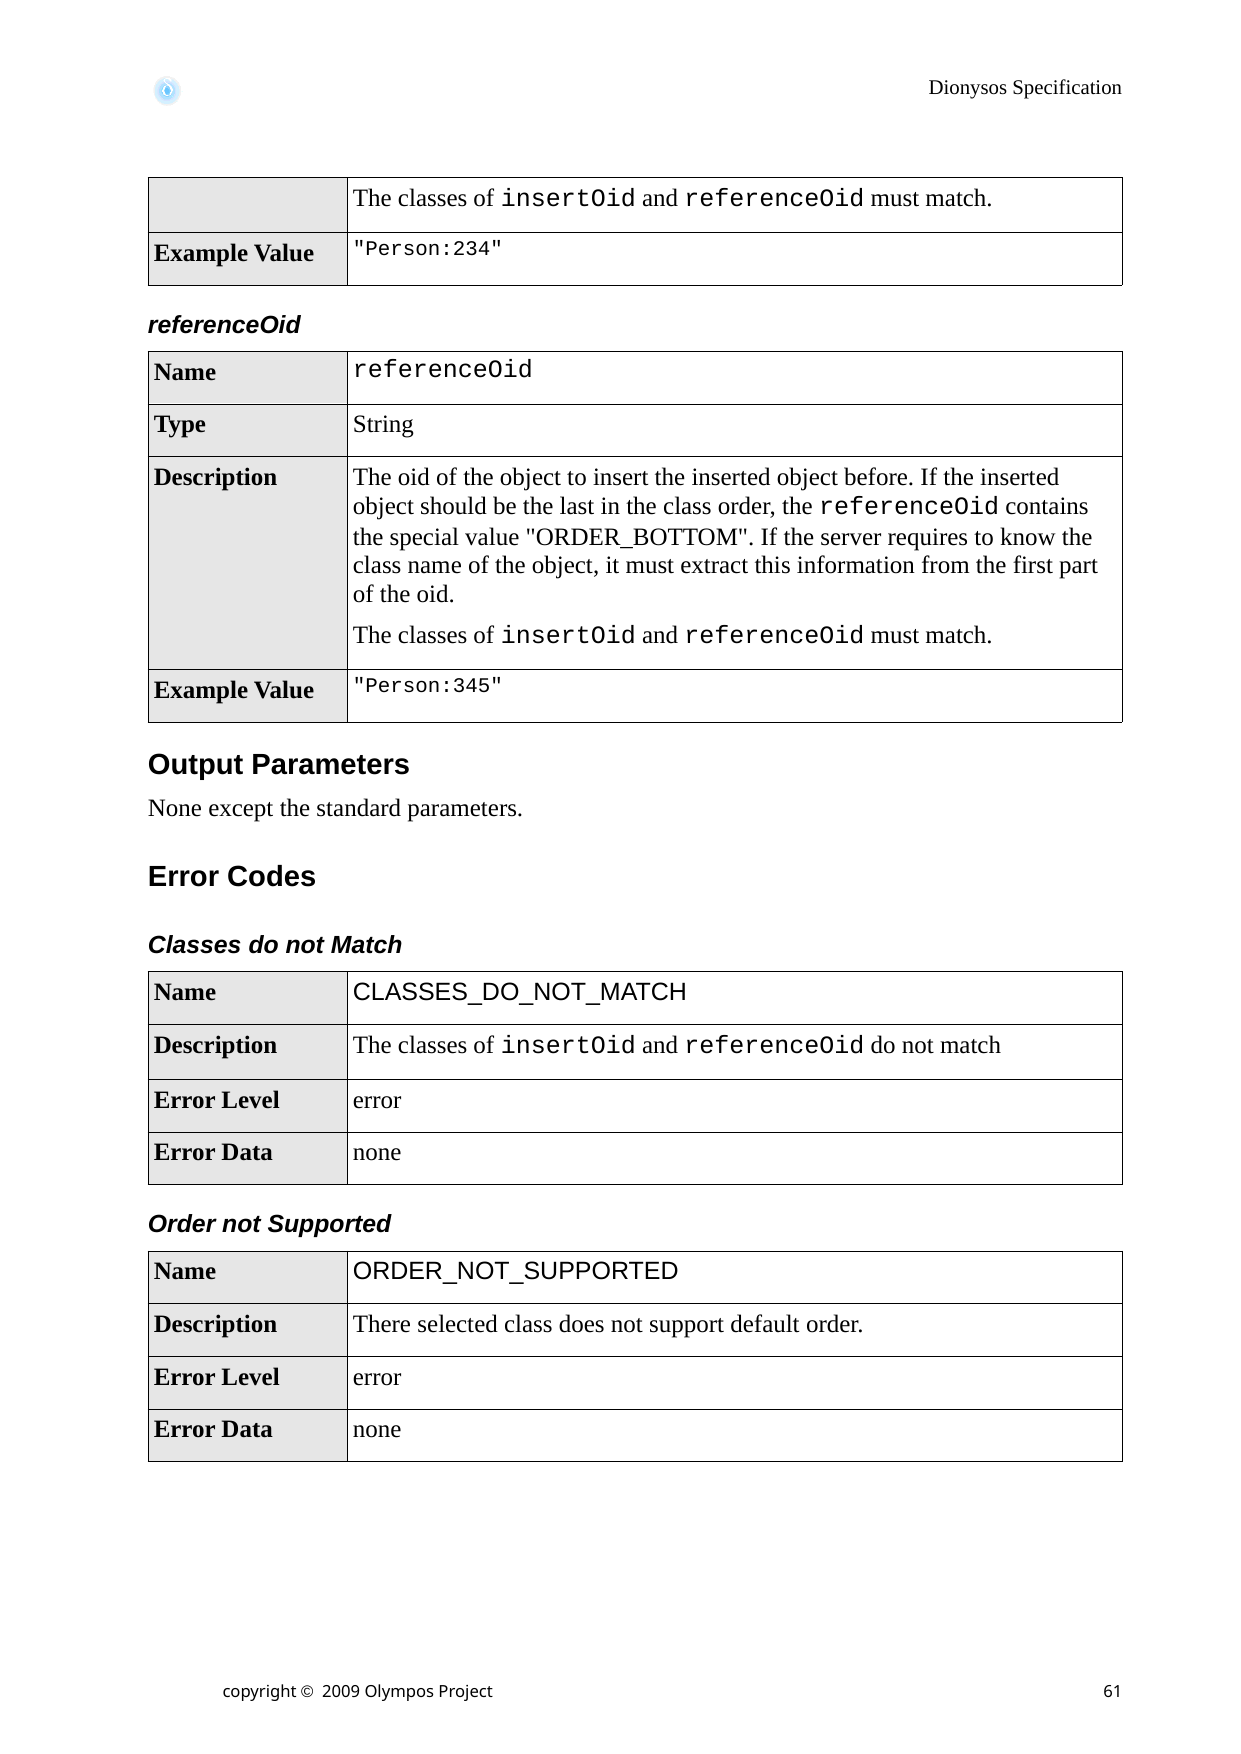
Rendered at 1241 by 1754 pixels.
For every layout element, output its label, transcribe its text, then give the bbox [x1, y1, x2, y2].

table_cell The classes of insertOid and referenceOid do not match [348, 1025, 1122, 1079]
table_cell Example Value [149, 233, 347, 285]
table_header referenceOid [348, 352, 1122, 403]
table_cell none [348, 1410, 1122, 1461]
table_cell Type [149, 405, 347, 456]
table_header Name [149, 1252, 347, 1303]
table_cell Error Level [149, 1080, 347, 1132]
table_cell The oid of the object to insert the inserted object before. If the inserted object should be the last in the class order, the referenceOid contains the special value "ORDER_BOTTOM". If the server requires to know the class name of the object, it must extract this information from the first part of the oid. The classes of insertOid and referenceOid must match. [348, 457, 1122, 669]
table_cell Example Value [149, 670, 347, 722]
picture [152, 75, 184, 106]
table_cell Error Data [149, 1410, 347, 1461]
table_cell error [348, 1357, 1122, 1409]
table_cell Error Level [149, 1357, 347, 1409]
table_header ORDER_NOT_SUPPORTED [348, 1252, 1122, 1303]
table_header CLASSES_DO_NOT_MATCH [348, 972, 1122, 1024]
table_header Name [149, 352, 347, 403]
text Error Codes [148, 859, 1122, 893]
table_cell Description [149, 1304, 347, 1356]
text Classes do not Match [148, 930, 1122, 959]
text referenceOid [148, 310, 1122, 338]
text None except the standard parameters. [148, 793, 1122, 822]
table_cell "Person:234" [348, 233, 1122, 285]
text Output Parameters [148, 747, 1122, 781]
table_cell Description [149, 1025, 347, 1079]
table_cell Description [149, 457, 347, 669]
table_cell Error Data [149, 1133, 347, 1184]
table_cell The classes of insertOid and referenceOid must match. [348, 178, 1122, 232]
table_cell error [348, 1080, 1122, 1132]
table_header Name [149, 972, 347, 1024]
table_cell [149, 178, 347, 232]
table_cell none [348, 1133, 1122, 1184]
table_cell There selected class does not support default order. [348, 1304, 1122, 1356]
table_cell "Person:345" [348, 670, 1122, 722]
text Order not Supported [148, 1209, 1122, 1238]
table_cell String [348, 405, 1122, 456]
